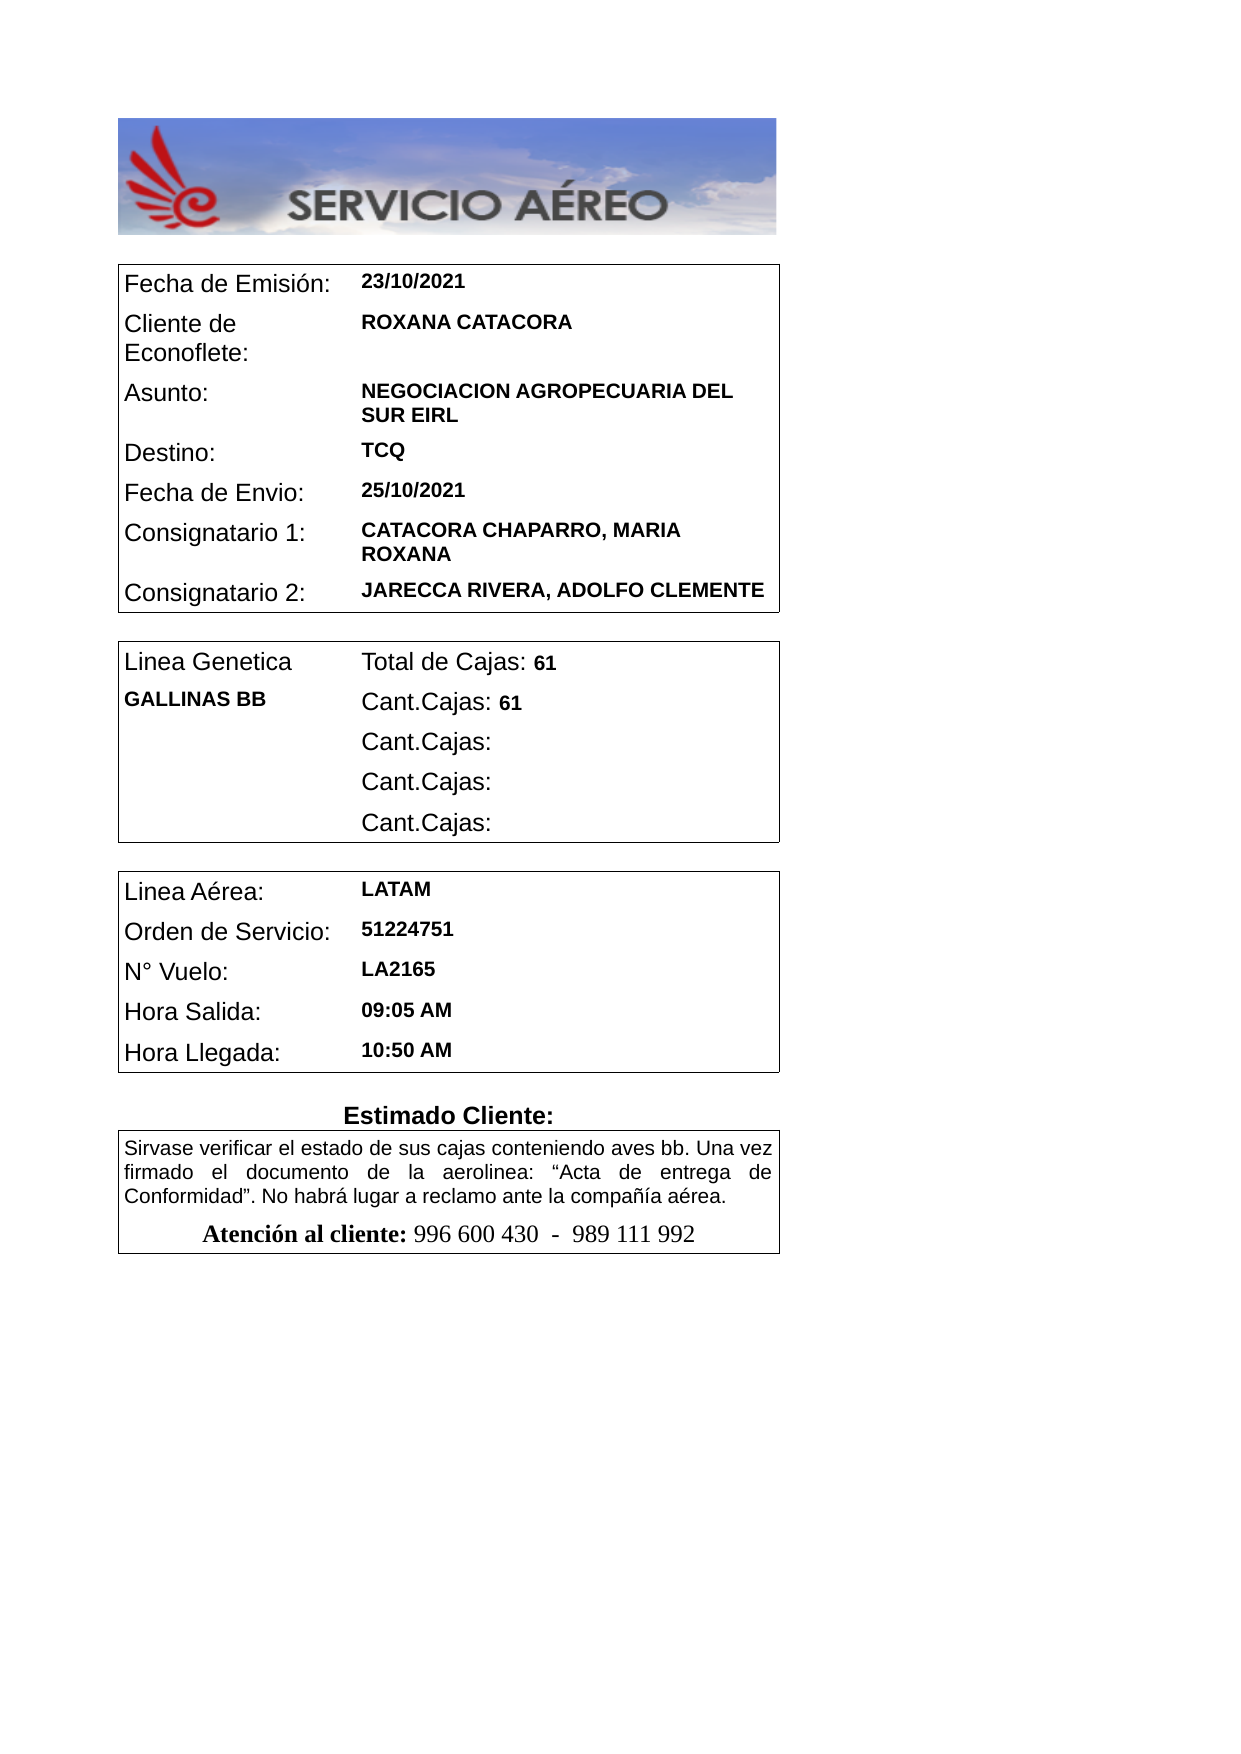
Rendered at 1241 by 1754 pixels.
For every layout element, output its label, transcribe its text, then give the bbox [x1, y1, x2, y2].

table_cell Orden de Servicio: [119, 911, 356, 951]
table_cell Cant.Cajas: [356, 762, 779, 802]
table_cell NEGOCIACION AGROPECUARIA DEL SUR EIRL [356, 373, 779, 432]
table_cell Cant.Cajas: [356, 721, 779, 762]
table_cell LA2165 [356, 951, 779, 992]
table_cell Estimado Cliente: [118, 1073, 779, 1130]
table_cell 10:50 AM [356, 1032, 779, 1072]
table_cell Atención al cliente: 996 600 430 - 989 111 992 [119, 1213, 779, 1253]
table_cell Sirvase verificar el estado de sus cajas conteniendo aves bb. Una vez firmado el documento de la aerolinea: “Acta de entrega de Conformidad”. No habrá lugar a reclamo ante la compañía aérea. [119, 1131, 779, 1213]
table_cell ROXANA CATACORA [356, 304, 779, 373]
table_cell Total de Cajas: 61 [356, 642, 779, 681]
table_cell Fecha de Envio: [119, 472, 356, 512]
table_cell Hora Salida: [119, 992, 356, 1032]
table_cell Consignatario 2: [119, 572, 356, 612]
picture [118, 118, 777, 235]
table_cell N° Vuelo: [119, 951, 356, 992]
table_cell 25/10/2021 [356, 472, 779, 512]
table_cell Cant.Cajas: 61 [356, 681, 779, 721]
table_cell Consignatario 1: [119, 513, 356, 572]
table_cell 09:05 AM [356, 992, 779, 1032]
table_cell [356, 613, 779, 641]
table_cell TCQ [356, 432, 779, 472]
table_cell Cliente de Econoflete: [119, 304, 356, 373]
table_cell Linea Genetica [119, 642, 356, 681]
table_cell [356, 843, 779, 871]
table_header Fecha de Emisión: [119, 265, 356, 304]
table_cell JARECCA RIVERA, ADOLFO CLEMENTE [356, 572, 779, 612]
table_cell 51224751 [356, 911, 779, 951]
table_cell Hora Llegada: [119, 1032, 356, 1072]
table_cell Linea Aérea: [119, 872, 356, 911]
table_cell [118, 613, 356, 641]
table_header 23/10/2021 [356, 265, 779, 304]
table_cell LATAM [356, 872, 779, 911]
table_cell Asunto: [119, 373, 356, 432]
table_cell CATACORA CHAPARRO, MARIA ROXANA [356, 513, 779, 572]
table_cell [118, 843, 356, 871]
table_cell [119, 762, 356, 802]
table_cell Cant.Cajas: [356, 802, 779, 842]
table_cell [119, 721, 356, 762]
table_cell [119, 802, 356, 842]
table_cell Destino: [119, 432, 356, 472]
table_cell GALLINAS BB [119, 681, 356, 721]
